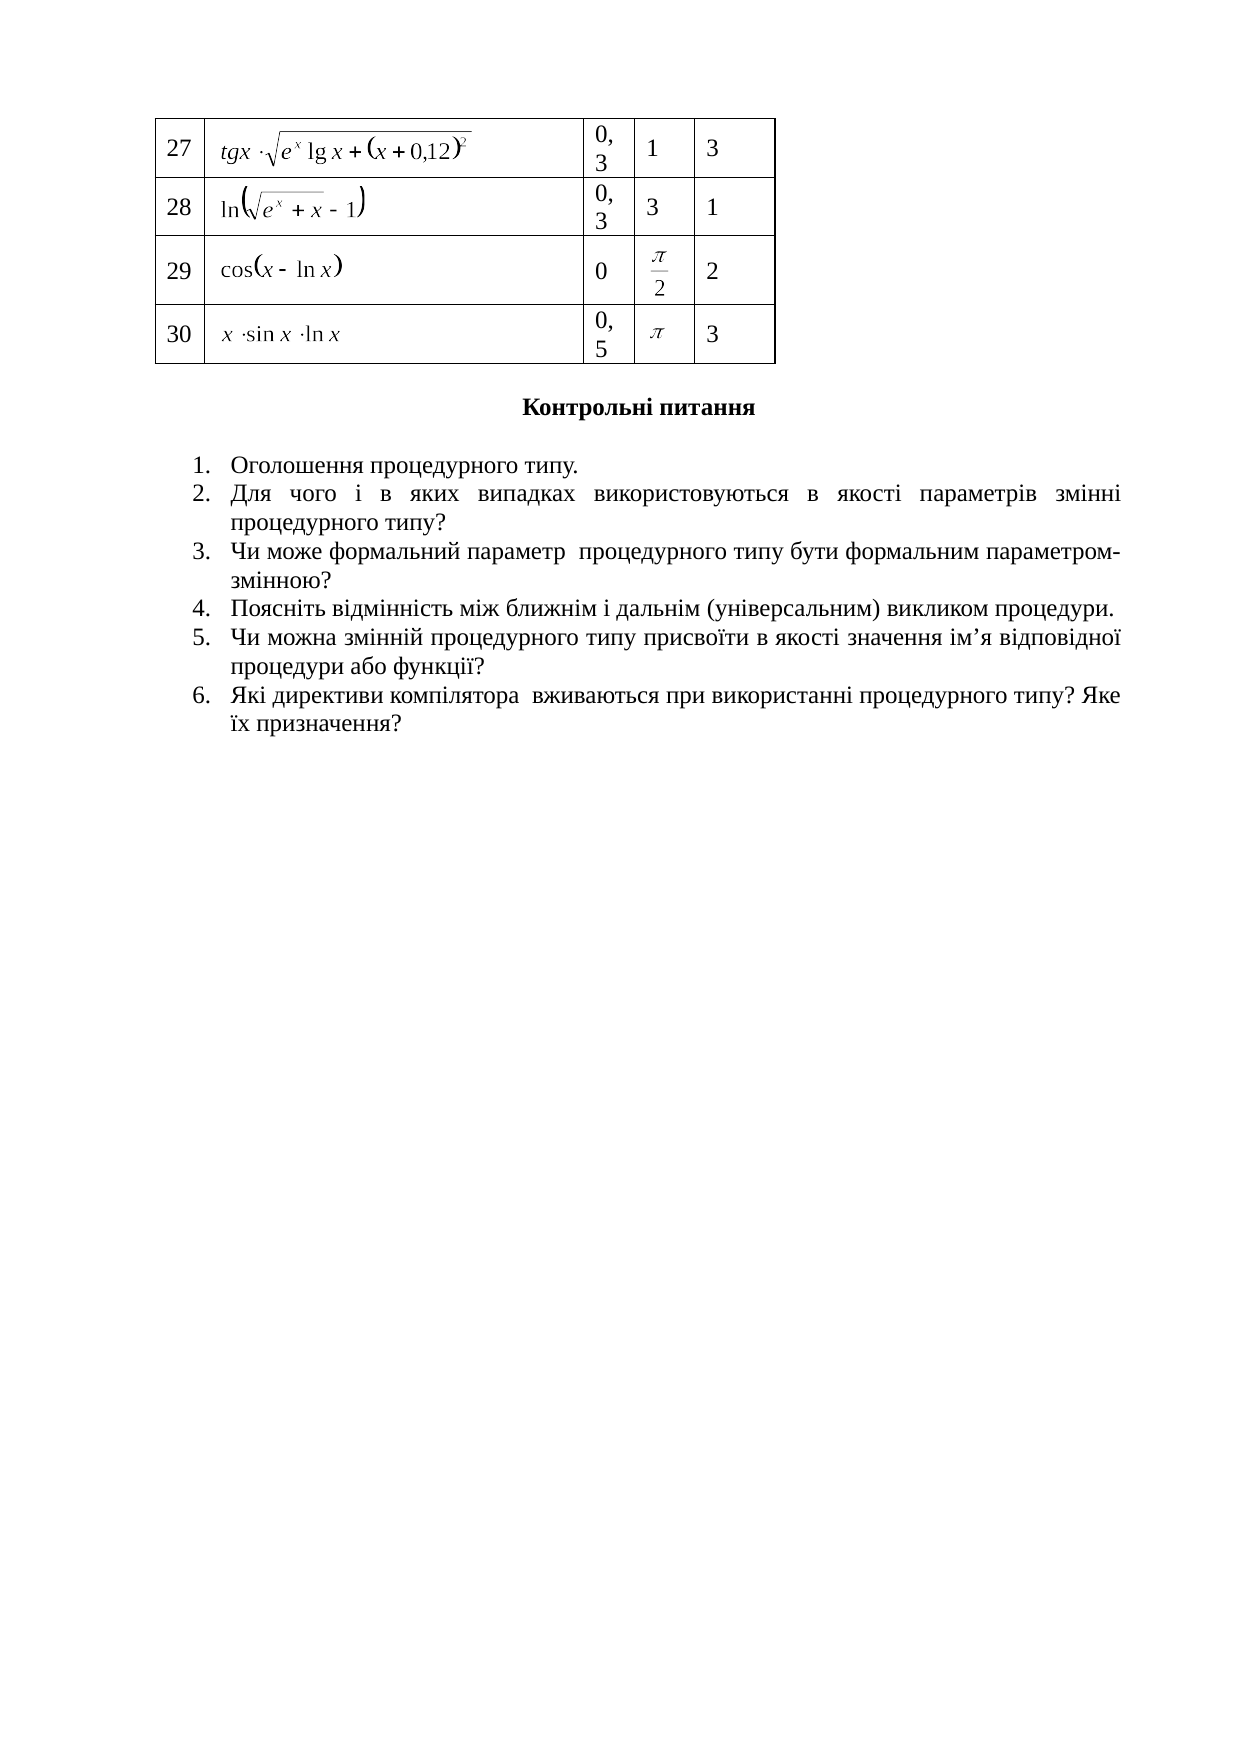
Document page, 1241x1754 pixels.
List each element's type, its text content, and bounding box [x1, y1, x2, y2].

table_cell 3 [635, 178, 694, 235]
table_cell 0 [584, 236, 634, 304]
table_cell 3 [695, 305, 774, 362]
table_cell [205, 119, 583, 177]
table_cell 27 [156, 119, 204, 177]
table_cell 1 [635, 119, 694, 177]
list Які директиви компілятора вживаються при використанні процедурного типу? Яке їх призначення? [192, 680, 1122, 737]
table_cell 0,3 [584, 178, 634, 235]
table_cell 29 [156, 236, 204, 304]
list Поясніть відмінність між ближнім і дальнім (універсальним) викликом процедури. [192, 593, 1122, 622]
table_cell 0,5 [584, 305, 634, 362]
subtitle Контрольні питання [99, 392, 1122, 421]
list Чи може формальний параметр процедурного типу бути формальним параметром-змінною? [192, 536, 1122, 593]
table_cell [205, 178, 583, 235]
list Для чого і в яких випадках використовуються в якості параметрів змінні процедурного типу? [192, 478, 1122, 536]
table_cell [635, 305, 694, 362]
table_cell 1 [695, 178, 774, 235]
list Чи можна змінній процедурного типу присвоїти в якості значення ім’я відповідної процедури або функції? [192, 622, 1122, 680]
table_cell [205, 305, 583, 362]
table_cell 2 [695, 236, 774, 304]
table_cell 28 [156, 178, 204, 235]
table_cell [635, 236, 694, 304]
table_cell 0,3 [584, 119, 634, 177]
table_cell [205, 236, 583, 304]
table_cell 30 [156, 305, 204, 362]
table_cell 3 [695, 119, 774, 177]
list Оголошення процедурного типу. [192, 450, 1122, 478]
